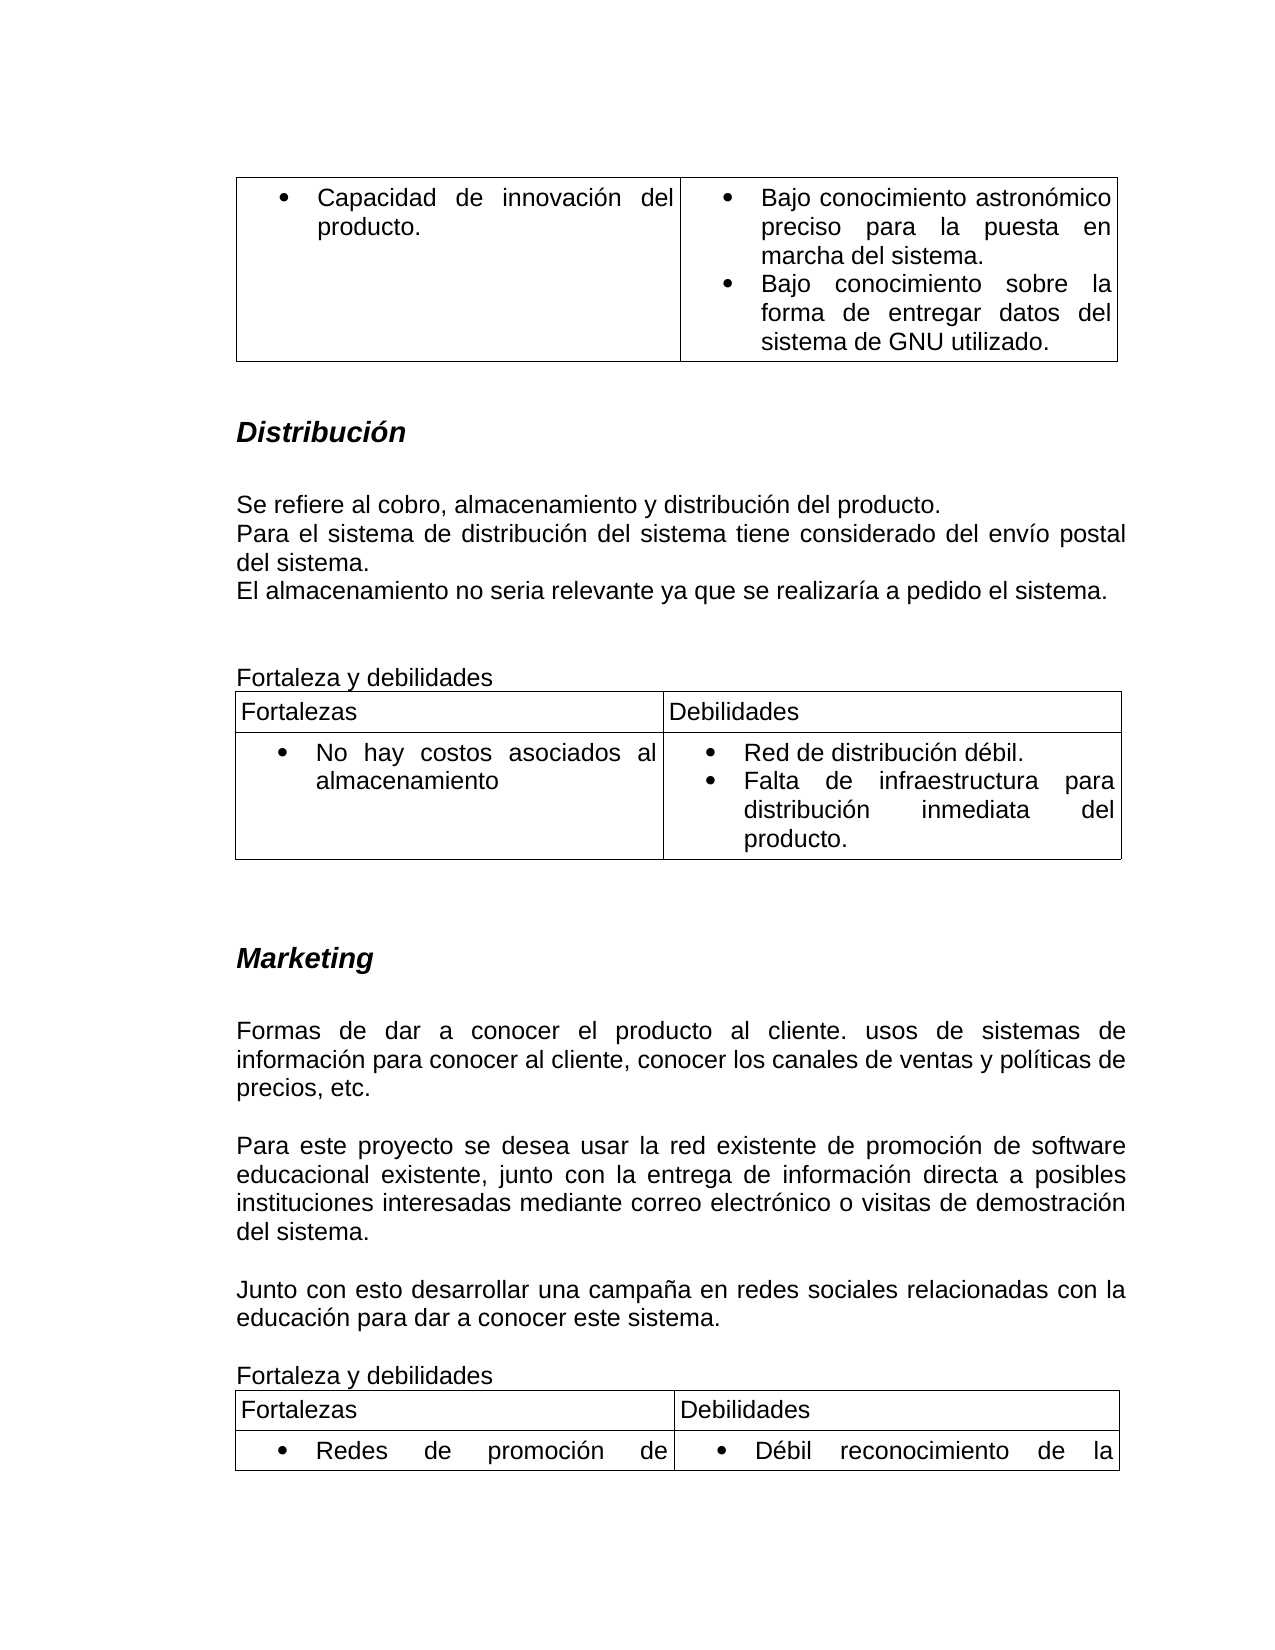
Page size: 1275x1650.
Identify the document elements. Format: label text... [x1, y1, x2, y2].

table_cell No hay costos asociados al almacenamiento [236, 733, 663, 858]
text El almacenamiento no seria relevante ya que se realizaría a pedido el sistema. [236, 576, 1127, 605]
text Para el sistema de distribución del sistema tiene considerado del envío postal del sistema. [236, 519, 1127, 576]
table_cell Red de distribución débil. Falta de infraestructura para distribución inmediata del producto. [664, 733, 1121, 858]
table_header Fortalezas [236, 1391, 674, 1430]
table_header Debilidades [664, 692, 1121, 732]
text Fortaleza y debilidades [236, 663, 1127, 691]
table_header Debilidades [675, 1391, 1119, 1430]
table_cell Redes de promoción de [236, 1431, 674, 1470]
table_cell Débil reconocimiento de la marca. Escasez de recursos financieros para realizar estrategias mas amplias. [675, 1431, 1119, 1470]
table_cell Capacidad de innovación del producto. [237, 178, 680, 361]
table_cell Bajo conocimiento astronómico preciso para la puesta en marcha del sistema. Bajo conocimiento sobre la forma de entregar datos del sistema de GNU utilizado. [681, 178, 1117, 361]
text Se refiere al cobro, almacenamiento y distribución del producto. [236, 490, 1127, 519]
subtitle Marketing [236, 941, 1127, 974]
text Fortaleza y debilidades [236, 1361, 1127, 1389]
table_header Fortalezas [236, 692, 663, 732]
text Formas de dar a conocer el producto al cliente. usos de sistemas de información para conocer al cliente, conocer los canales de ventas y políticas de precios, etc. [236, 1016, 1127, 1102]
text Junto con esto desarrollar una campaña en redes sociales relacionadas con la educación para dar a conocer este sistema. [236, 1274, 1127, 1332]
subtitle Distribución [236, 415, 1127, 449]
text Para este proyecto se desea usar la red existente de promoción de software educacional existente, junto con la entrega de información directa a posibles instituciones interesadas mediante correo electrónico o visitas de demostración del sistema. [236, 1131, 1127, 1246]
